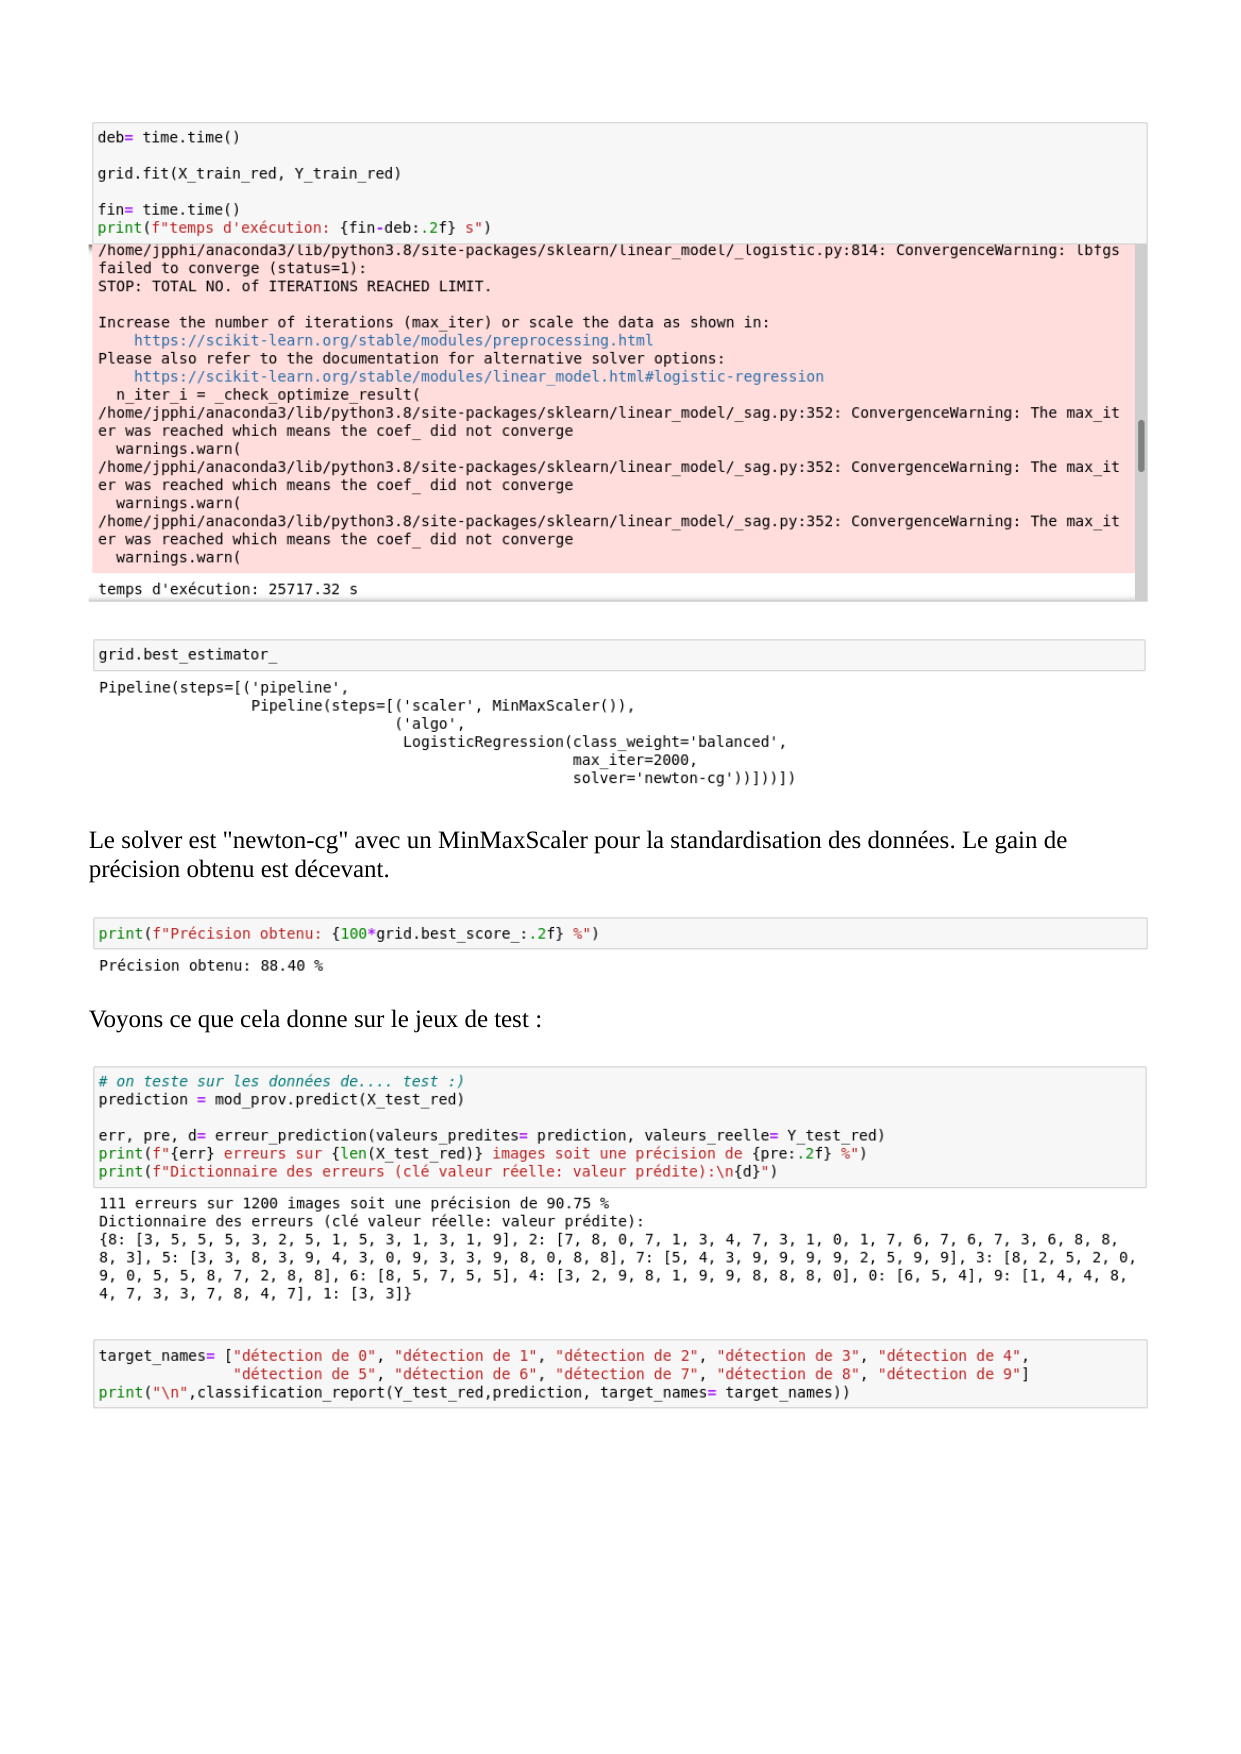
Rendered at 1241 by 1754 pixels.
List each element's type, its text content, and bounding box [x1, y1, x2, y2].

picture [88, 118, 1152, 606]
text Voyons ce que cela donne sur le jeux de test : [88, 1004, 1152, 1032]
picture [88, 1335, 1152, 1417]
text Le solver est "newton-cg" avec un MinMaxScaler pour la standardisation des données. Le gain de précision obtenu est décevant. [88, 825, 1152, 882]
picture [88, 1061, 1152, 1307]
picture [88, 911, 1152, 975]
picture [88, 634, 1152, 797]
